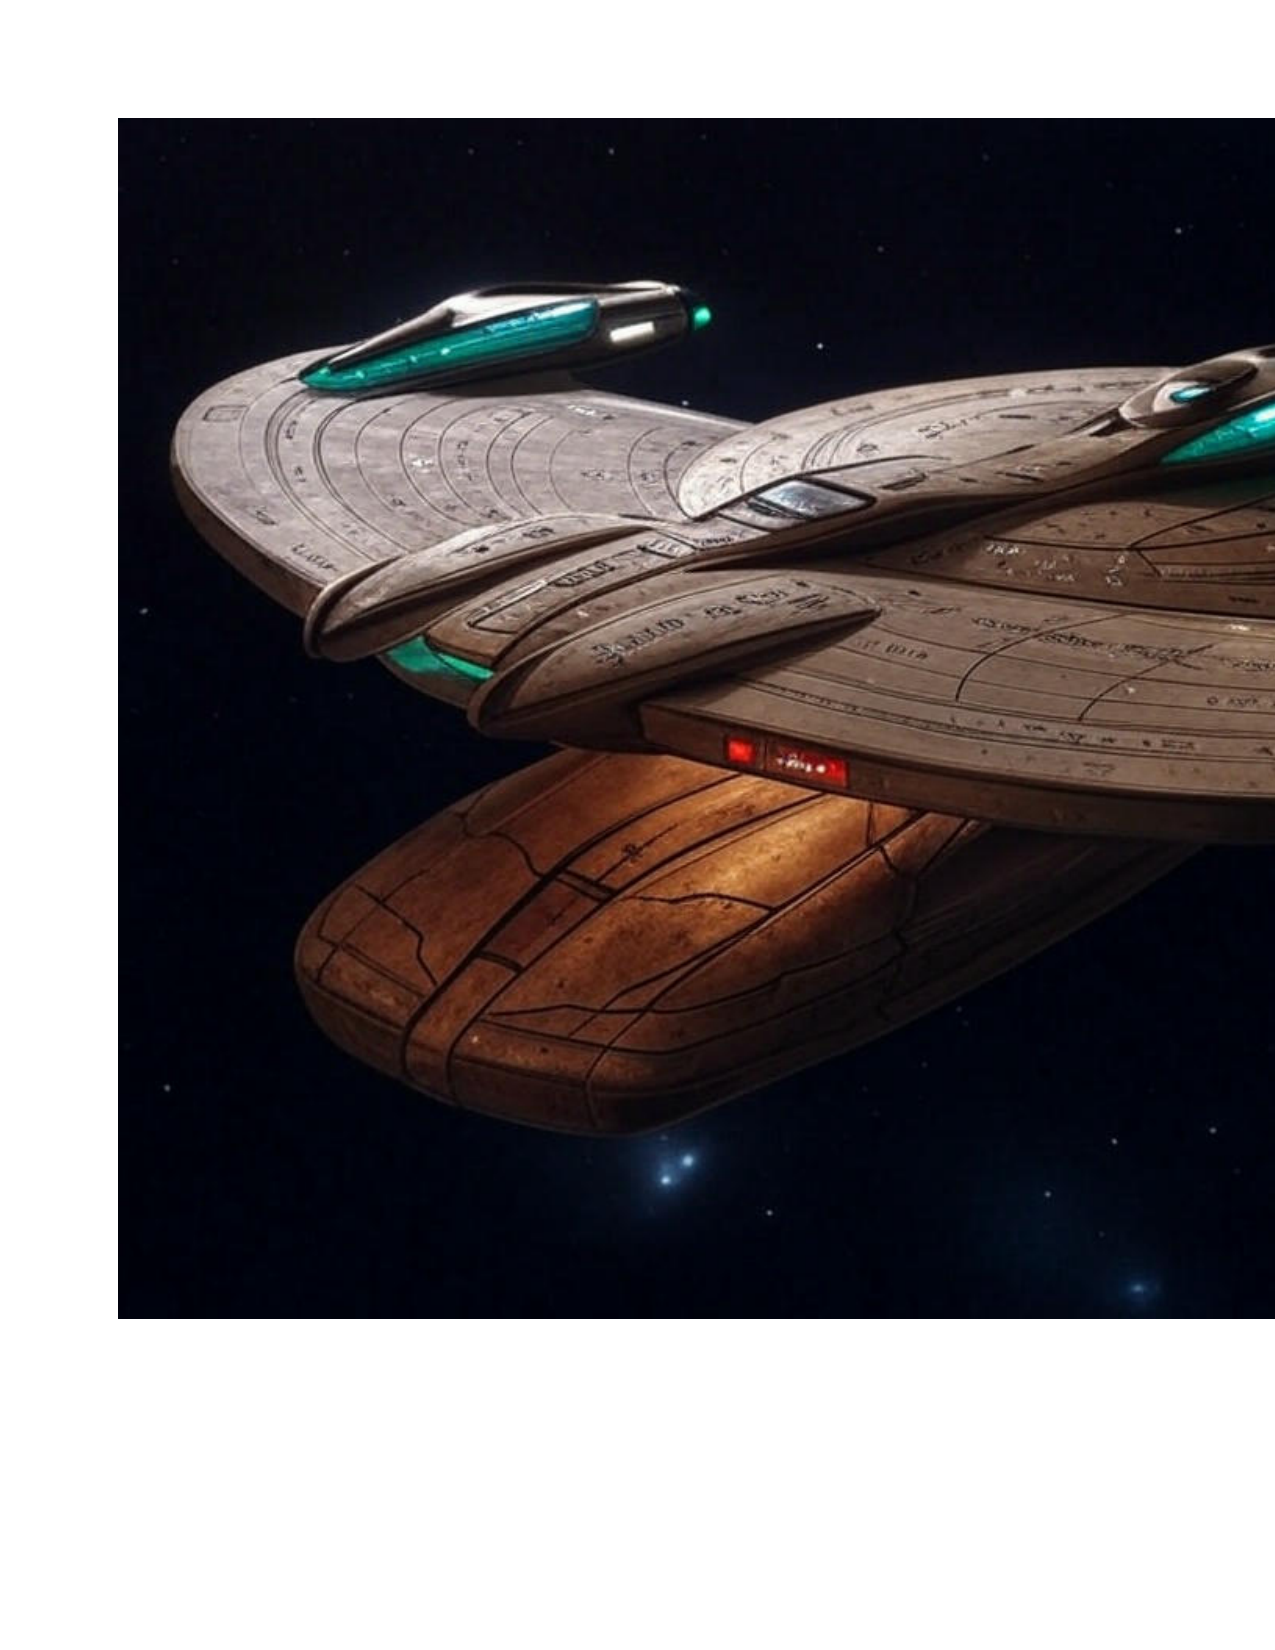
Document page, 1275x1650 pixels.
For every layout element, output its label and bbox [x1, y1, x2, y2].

picture [118, 118, 1275, 1319]
